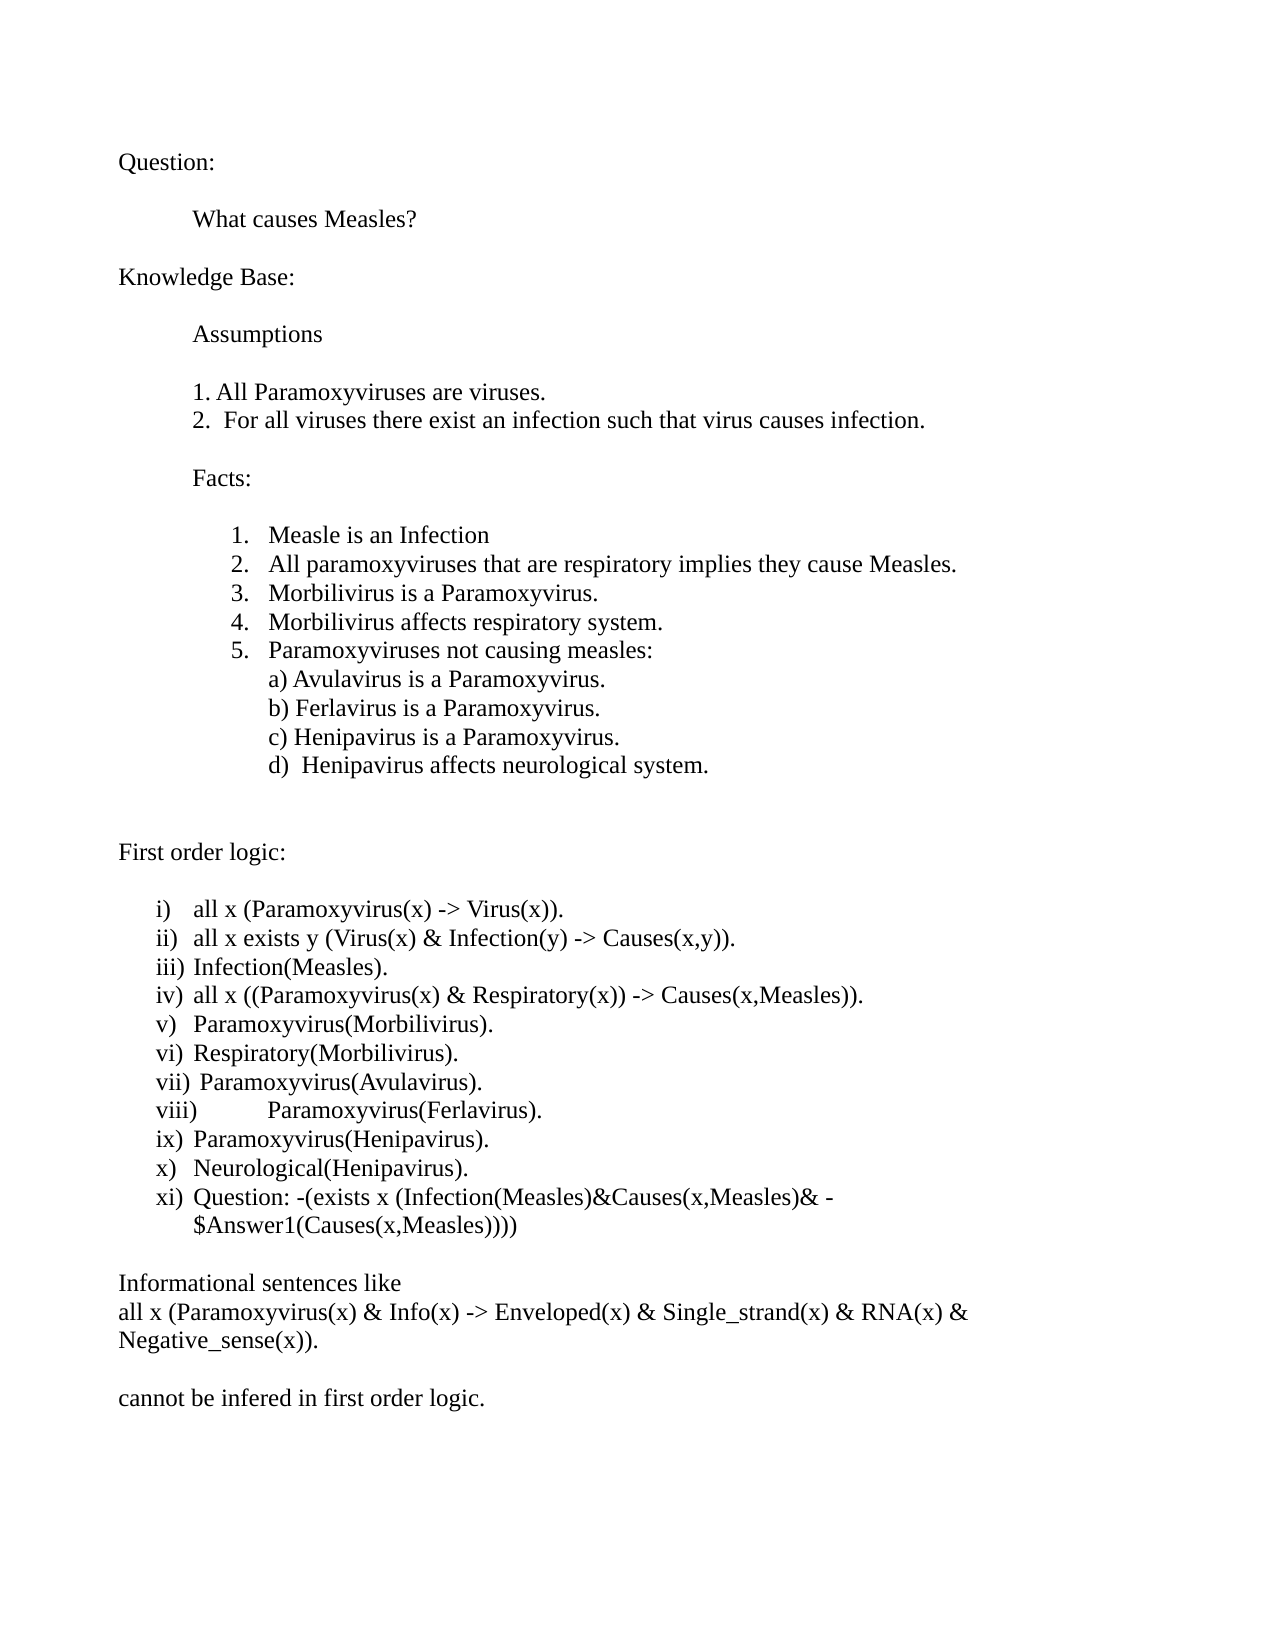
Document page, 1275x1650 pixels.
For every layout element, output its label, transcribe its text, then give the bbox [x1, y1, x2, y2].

list All paramoxyviruses that are respiratory implies they cause Measles. [231, 549, 1157, 578]
list d) Henipavirus affects neurological system. [231, 751, 1157, 779]
text 2. For all viruses there exist an infection such that virus causes infection. [118, 406, 1157, 434]
text First order logic: [118, 837, 1157, 866]
list Paramoxyvirus(Henipavirus). [156, 1124, 1157, 1153]
list b) Ferlavirus is a Paramoxyvirus. [231, 693, 1157, 722]
text Assumptions [118, 319, 1157, 348]
list Measle is an Infection [231, 521, 1157, 549]
list Question: -(exists x (Infection(Measles)&Causes(x,Measles)& -$Answer1(Causes(x,Measles)))) [156, 1182, 1157, 1239]
list Morbilivirus affects respiratory system. [231, 607, 1157, 636]
text cannot be infered in first order logic. [118, 1383, 1157, 1412]
text Informational sentences like [118, 1268, 1157, 1297]
list c) Henipavirus is a Paramoxyvirus. [231, 722, 1157, 751]
text Knowledge Base: [118, 262, 1157, 291]
text Facts: [118, 463, 1157, 492]
list Morbilivirus is a Paramoxyvirus. [231, 578, 1157, 607]
list all x ((Paramoxyvirus(x) & Respiratory(x)) -> Causes(x,Measles)). [156, 981, 1157, 1009]
list Paramoxyvirus(Avulavirus). [156, 1067, 1157, 1096]
text all x (Paramoxyvirus(x) & Info(x) -> Enveloped(x) & Single_strand(x) & RNA(x) & Negative_sense(x)). [118, 1297, 1157, 1354]
list all x (Paramoxyvirus(x) -> Virus(x)). [156, 894, 1157, 923]
list Paramoxyviruses not causing measles: [231, 636, 1157, 664]
list Paramoxyvirus(Ferlavirus). [156, 1096, 1157, 1124]
list a) Avulavirus is a Paramoxyvirus. [231, 664, 1157, 693]
list Respiratory(Morbilivirus). [156, 1038, 1157, 1067]
list Paramoxyvirus(Morbilivirus). [156, 1009, 1157, 1038]
text Question: [118, 147, 1157, 176]
list all x exists y (Virus(x) & Infection(y) -> Causes(x,y)). [156, 923, 1157, 952]
list Neurological(Henipavirus). [156, 1153, 1157, 1182]
text What causes Measles? [118, 204, 1157, 233]
list Infection(Measles). [156, 952, 1157, 981]
text 1. All Paramoxyviruses are viruses. [118, 377, 1157, 406]
